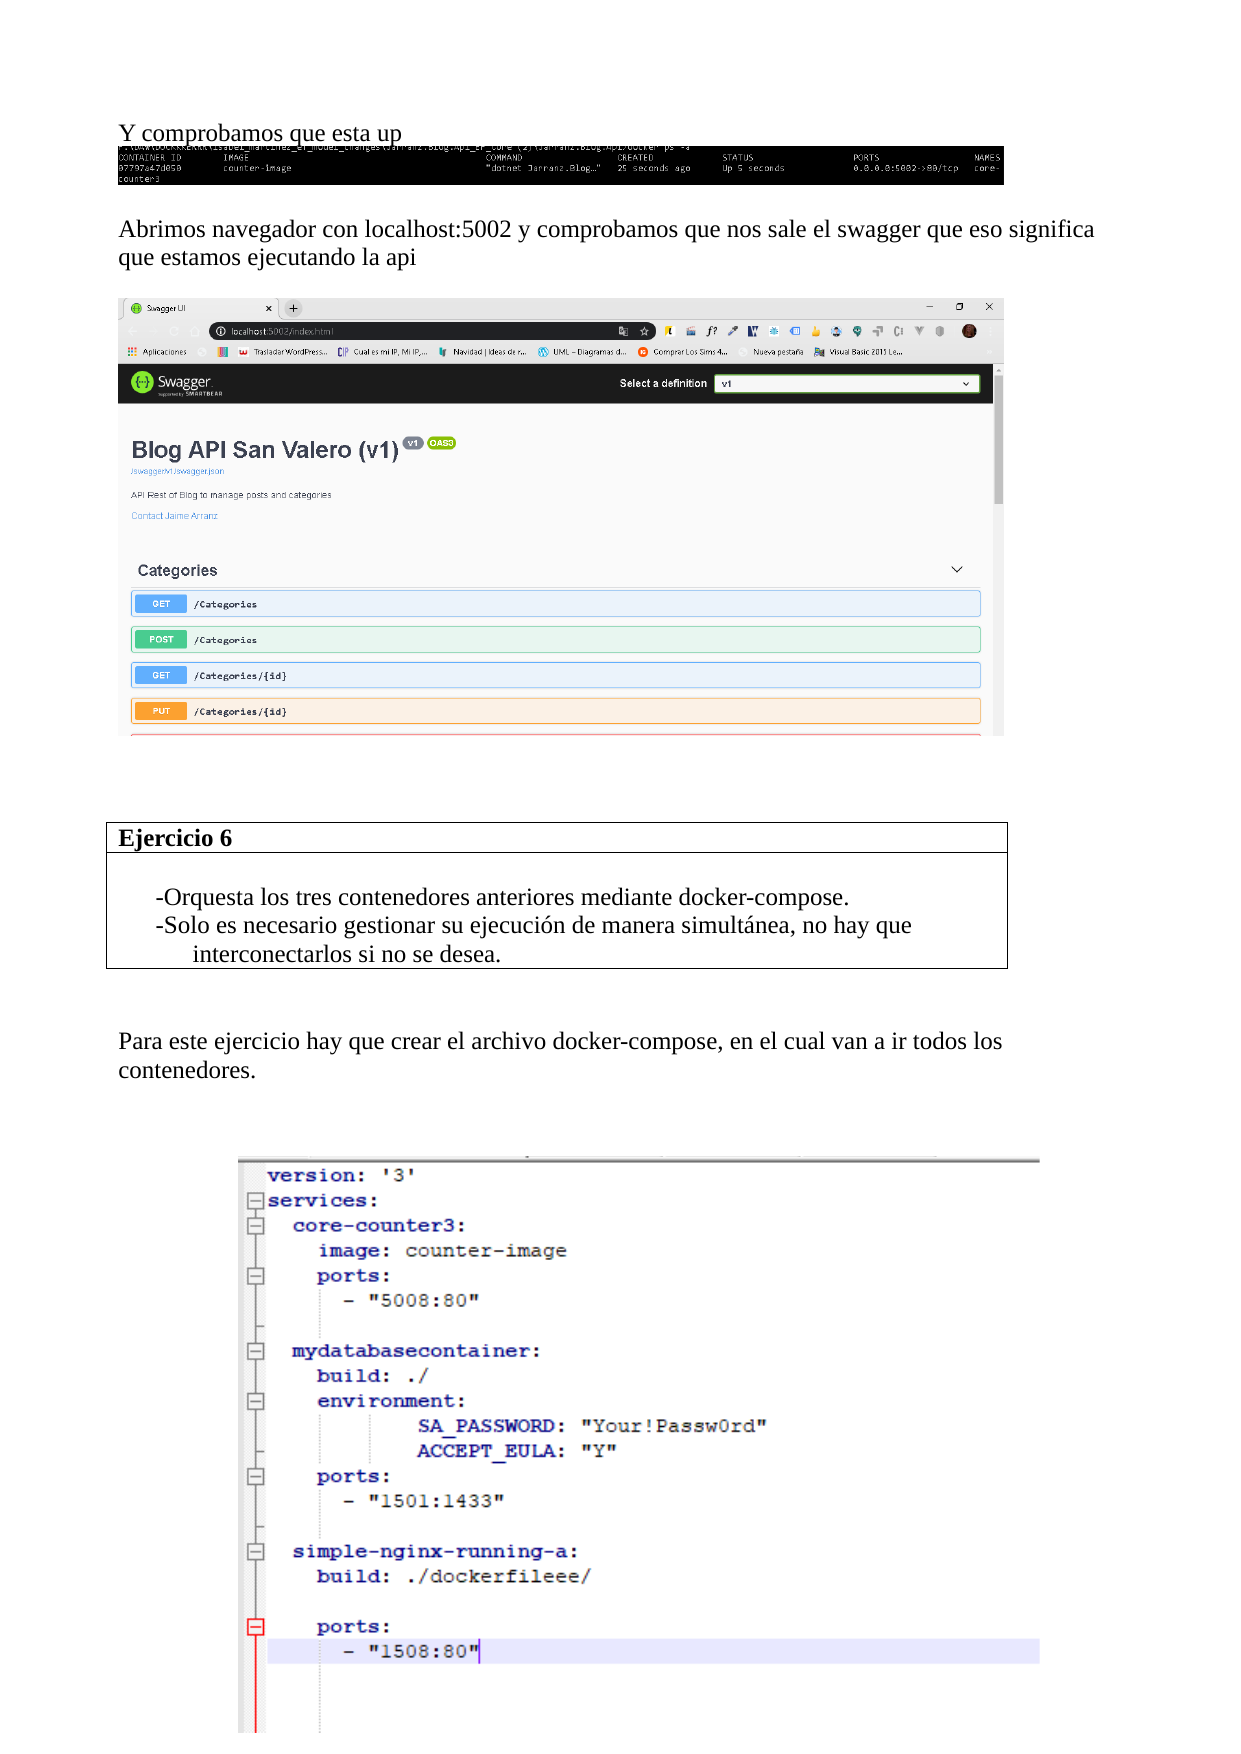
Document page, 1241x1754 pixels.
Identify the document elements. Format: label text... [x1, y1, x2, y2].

table_cell Orquesta los tres contenedores anteriores mediante docker-compose. Solo es necesario gestionar su ejecución de manera simultánea, no hay que interconectarlos si no se desea. [107, 853, 1007, 968]
table_header Ejercicio 6 [107, 823, 1007, 852]
text Para este ejercicio hay que crear el archivo docker-compose, en el cual van a ir todos los contenedores. [118, 1026, 1122, 1084]
text Abrimos navegador con localhost:5002 y comprobamos que nos sale el swagger que eso significa que estamos ejecutando la api [118, 214, 1122, 271]
text Y comprobamos que esta up [118, 118, 1122, 147]
